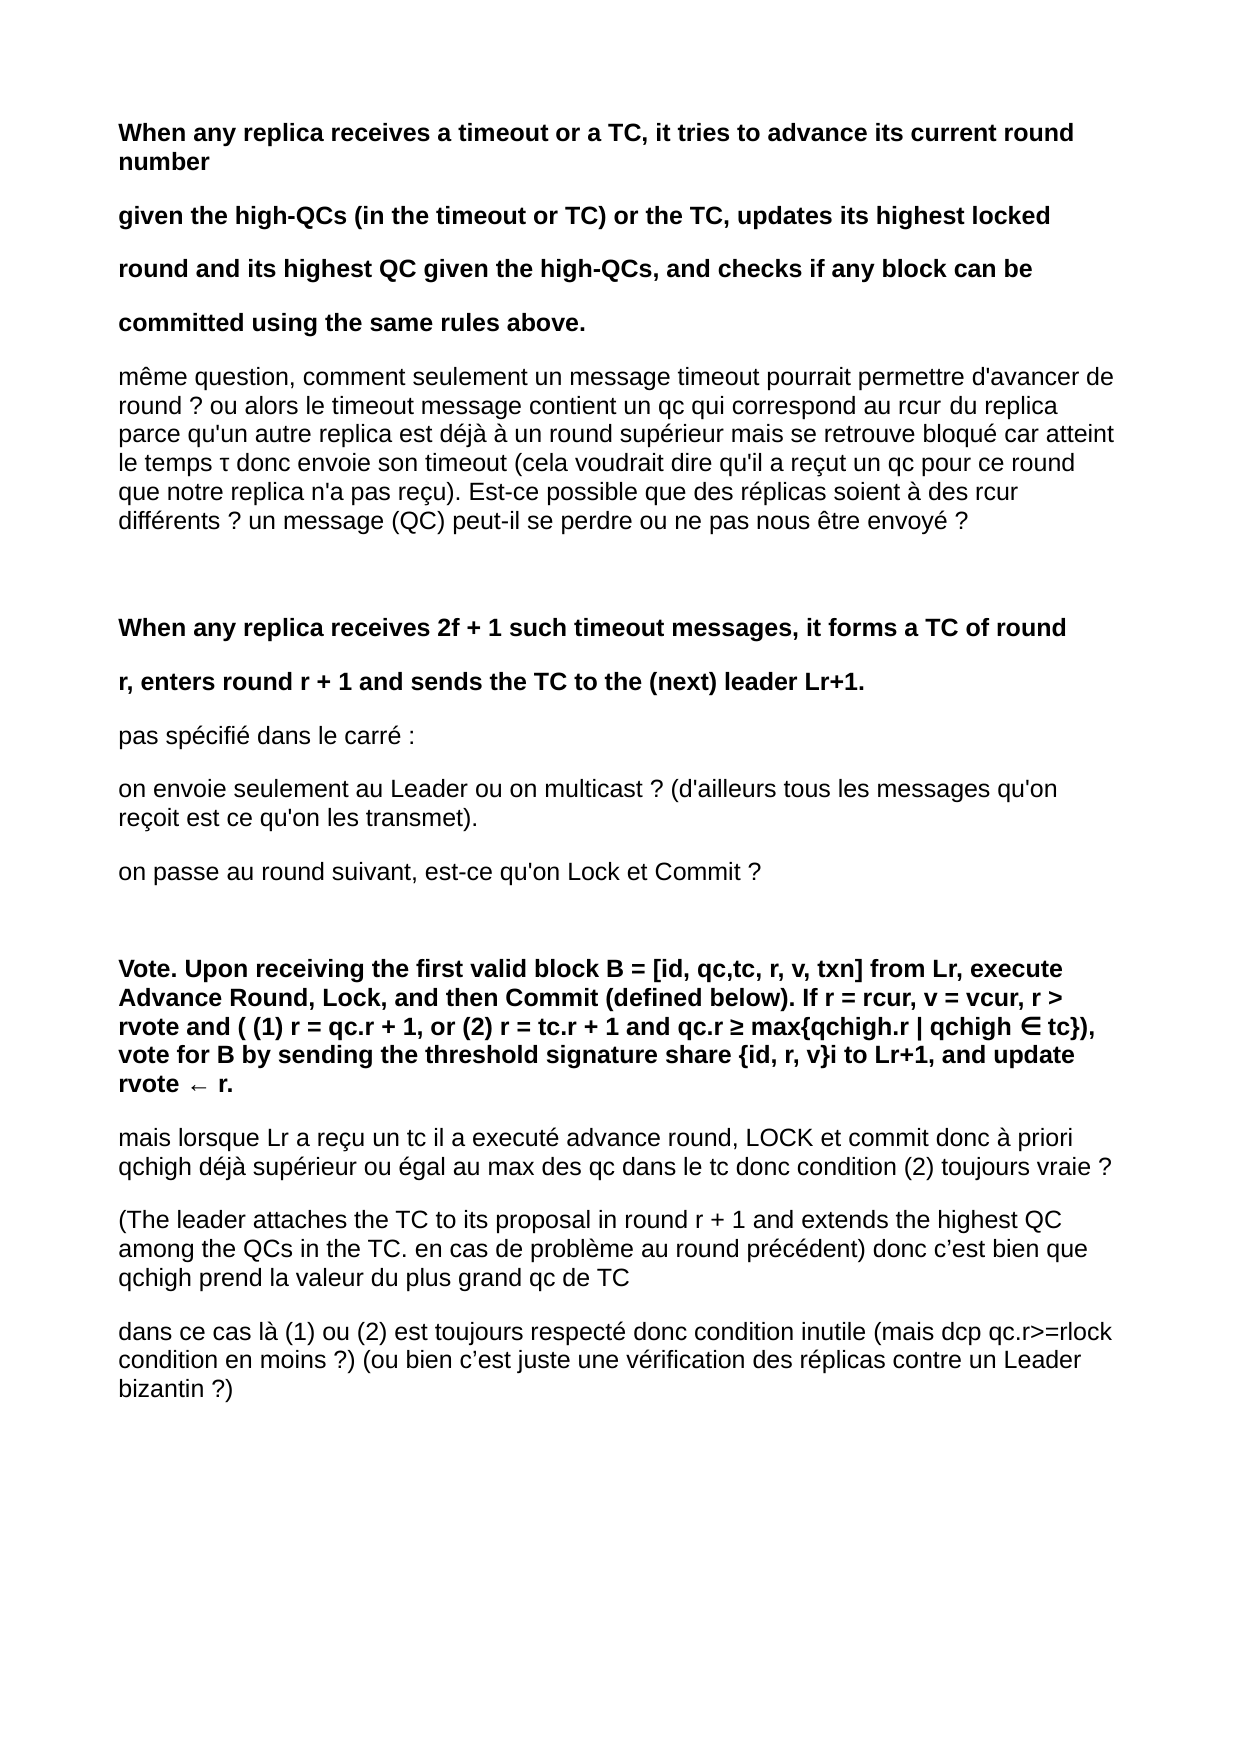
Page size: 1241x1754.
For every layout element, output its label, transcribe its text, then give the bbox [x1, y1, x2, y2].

text When any replica receives a timeout or a TC, it tries to advance its current round number [118, 118, 1122, 176]
text dans ce cas là (1) ou (2) est toujours respecté donc condition inutile (mais dcp qc.r>=rlock condition en moins ?) (ou bien c’est juste une vérification des réplicas contre un Leader bizantin ?) [118, 1316, 1122, 1403]
text on passe au round suivant, est-ce qu'on Lock et Commit ? [118, 857, 1122, 886]
text committed using the same rules above. [118, 308, 1122, 337]
text When any replica receives 2f + 1 such timeout messages, it forms a TC of round [118, 613, 1122, 642]
text pas spécifié dans le carré : [118, 721, 1122, 749]
text même question, comment seulement un message timeout pourrait permettre d'avancer de round ? ou alors le timeout message contient un qc qui correspond au rcur du replica parce qu'un autre replica est déjà à un round supérieur mais se retrouve bloqué car atteint le temps τ donc envoie son timeout (cela voudrait dire qu'il a reçut un qc pour ce round que notre replica n'a pas reçu). Est-ce possible que des réplicas soient à des rcur différents ? un message (QC) peut-il se perdre ou ne pas nous être envoyé ? [118, 362, 1122, 534]
text round and its highest QC given the high-QCs, and checks if any block can be [118, 254, 1122, 283]
text Vote. Upon receiving the first valid block B = [id, qc,tc, r, v, txn] from Lr, execute Advance Round, Lock, and then Commit (defined below). If r = rcur, v = vcur, r > rvote and ( (1) r = qc.r + 1, or (2) r = tc.r + 1 and qc.r ≥ max{qchigh.r | qchigh ∈ tc}), vote for B by sending the threshold signature share {id, r, v}i to Lr+1, and update rvote ← r. [118, 954, 1122, 1098]
text mais lorsque Lr a reçu un tc il a executé advance round, LOCK et commit donc à priori qchigh déjà supérieur ou égal au max des qc dans le tc donc condition (2) toujours vraie ? [118, 1123, 1122, 1180]
text on envoie seulement au Leader ou on multicast ? (d'ailleurs tous les messages qu'on reçoit est ce qu'on les transmet). [118, 774, 1122, 832]
text r, enters round r + 1 and sends the TC to the (next) leader Lr+1. [118, 667, 1122, 696]
text (The leader attaches the TC to its proposal in round r + 1 and extends the highest QC among the QCs in the TC. en cas de problème au round précédent) donc c’est bien que qchigh prend la valeur du plus grand qc de TC [118, 1205, 1122, 1291]
text given the high-QCs (in the timeout or TC) or the TC, updates its highest locked [118, 201, 1122, 229]
